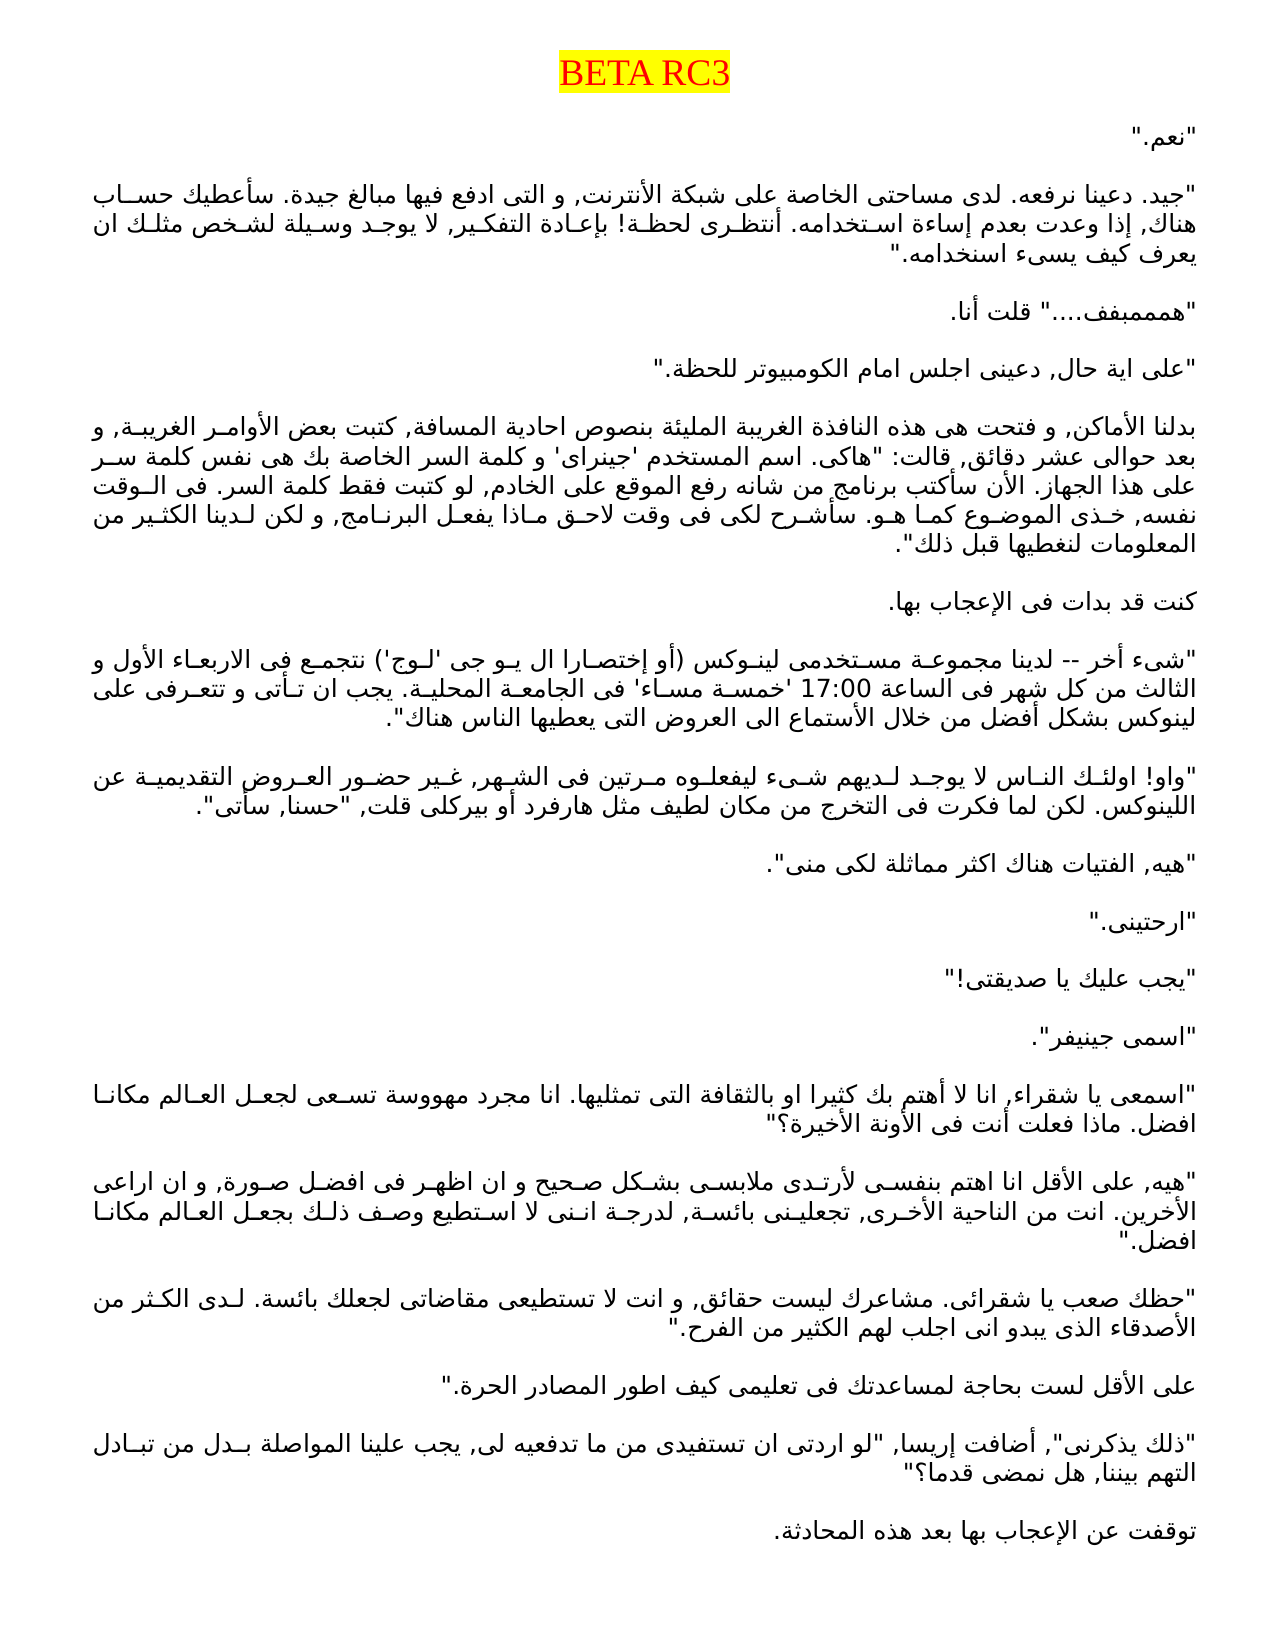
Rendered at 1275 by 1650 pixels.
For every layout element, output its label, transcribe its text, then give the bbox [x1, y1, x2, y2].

text "حظك صعب يا شقرائى. مشاعرك ليست حقائق, و انت لا تستطيعى مقاضاتى لجعلك بائسة. لدى الكثر من الأصدقاء الذى يبدو انى اجلب لهم الكثير من الفرح." [92, 1284, 1197, 1342]
text "على اية حال, دعينى اجلس امام الكومبيوتر للحظة." [92, 355, 1197, 384]
text "هيه, الفتيات هناك اكثر مماثلة لكى منى". [92, 849, 1197, 878]
text "جيد. دعينا نرفعه. لدى مساحتى الخاصة على شبكة الأنترنت, و التى ادفع فيها مبالغ جيدة. سأعطيك حساب هناك, إذا وعدت بعدم إساءة استخدامه. أنتظرى لحظة! بإعادة التفكير, لا يوجد وسيلة لشخص مثلك ان يعرف كيف يسىء اسنخدامه." [92, 181, 1197, 268]
text كنت قد بدات فى الإعجاب بها. [92, 587, 1197, 616]
text بدلنا الأماكن, و فتحت هى هذه النافذة الغريبة المليئة بنصوص احادية المسافة, كتبت بعض الأوامر الغريبة, و بعد حوالى عشر دقائق, قالت: "هاكى. اسم المستخدم 'جينراى' و كلمة السر الخاصة بك هى نفس كلمة سر على هذا الجهاز. الأن سأكتب برنامج من شانه رفع الموقع على الخادم, لو كتبت فقط كلمة السر. فى الوقت نفسه, خذى الموضوع كما هو. سأشرح لكى فى وقت لاحق ماذا يفعل البرنامج, و لكن لدينا الكثير من المعلومات لنغطيها قبل ذلك". [92, 413, 1197, 558]
text "اسمى جينيفر". [92, 1023, 1197, 1052]
text "واو! اولئك الناس لا يوجد لديهم شىء ليفعلوه مرتين فى الشهر, غير حضور العروض التقديمية عن اللينوكس. لكن لما فكرت فى التخرج من مكان لطيف مثل هارفرد أو بيركلى قلت, "حسنا, سأتى". [92, 762, 1197, 820]
text "نعم." [92, 123, 1197, 152]
text "هيه, على الأقل انا اهتم بنفسى لأرتدى ملابسى بشكل صحيح و ان اظهر فى افضل صورة, و ان اراعى الأخرين. انت من الناحية الأخرى, تجعلينى بائسة, لدرجة اننى لا استطيع وصف ذلك بجعل العالم مكانا افضل." [92, 1168, 1197, 1255]
text "شىء أخر -- لدينا مجموعة مستخدمى لينوكس (أو إختصارا ال يو جى 'لوج') نتجمع فى الاربعاء الأول و الثالث من كل شهر فى الساعة 17:00 'خمسة مساء' فى الجامعة المحلية. يجب ان تأتى و تتعرفى على لينوكس بشكل أفضل من خلال الأستماع الى العروض التى يعطيها الناس هناك". [92, 645, 1197, 733]
text "ذلك يذكرنى", أضافت إريسا, "لو اردتى ان تستفيدى من ما تدفعيه لى, يجب علينا المواصلة بدل من تبادل التهم بيننا, هل نمضى قدما؟" [92, 1429, 1197, 1487]
text "يجب عليك يا صديقتى!" [92, 965, 1197, 994]
text على الأقل لست بحاجة لمساعدتك فى تعليمى كيف اطور المصادر الحرة." [92, 1371, 1197, 1400]
text توقفت عن الإعجاب بها بعد هذه المحادثة. [92, 1516, 1197, 1545]
text "ارحتينى." [92, 907, 1197, 936]
text "اسمعى يا شقراء, انا لا أهتم بك كثيرا او بالثقافة التى تمثليها. انا مجرد مهووسة تسعى لجعل العالم مكانا افضل. ماذا فعلت أنت فى الأونة الأخيرة؟‬" [92, 1081, 1197, 1139]
text "همممبفف...." قلت أنا. [92, 297, 1197, 326]
